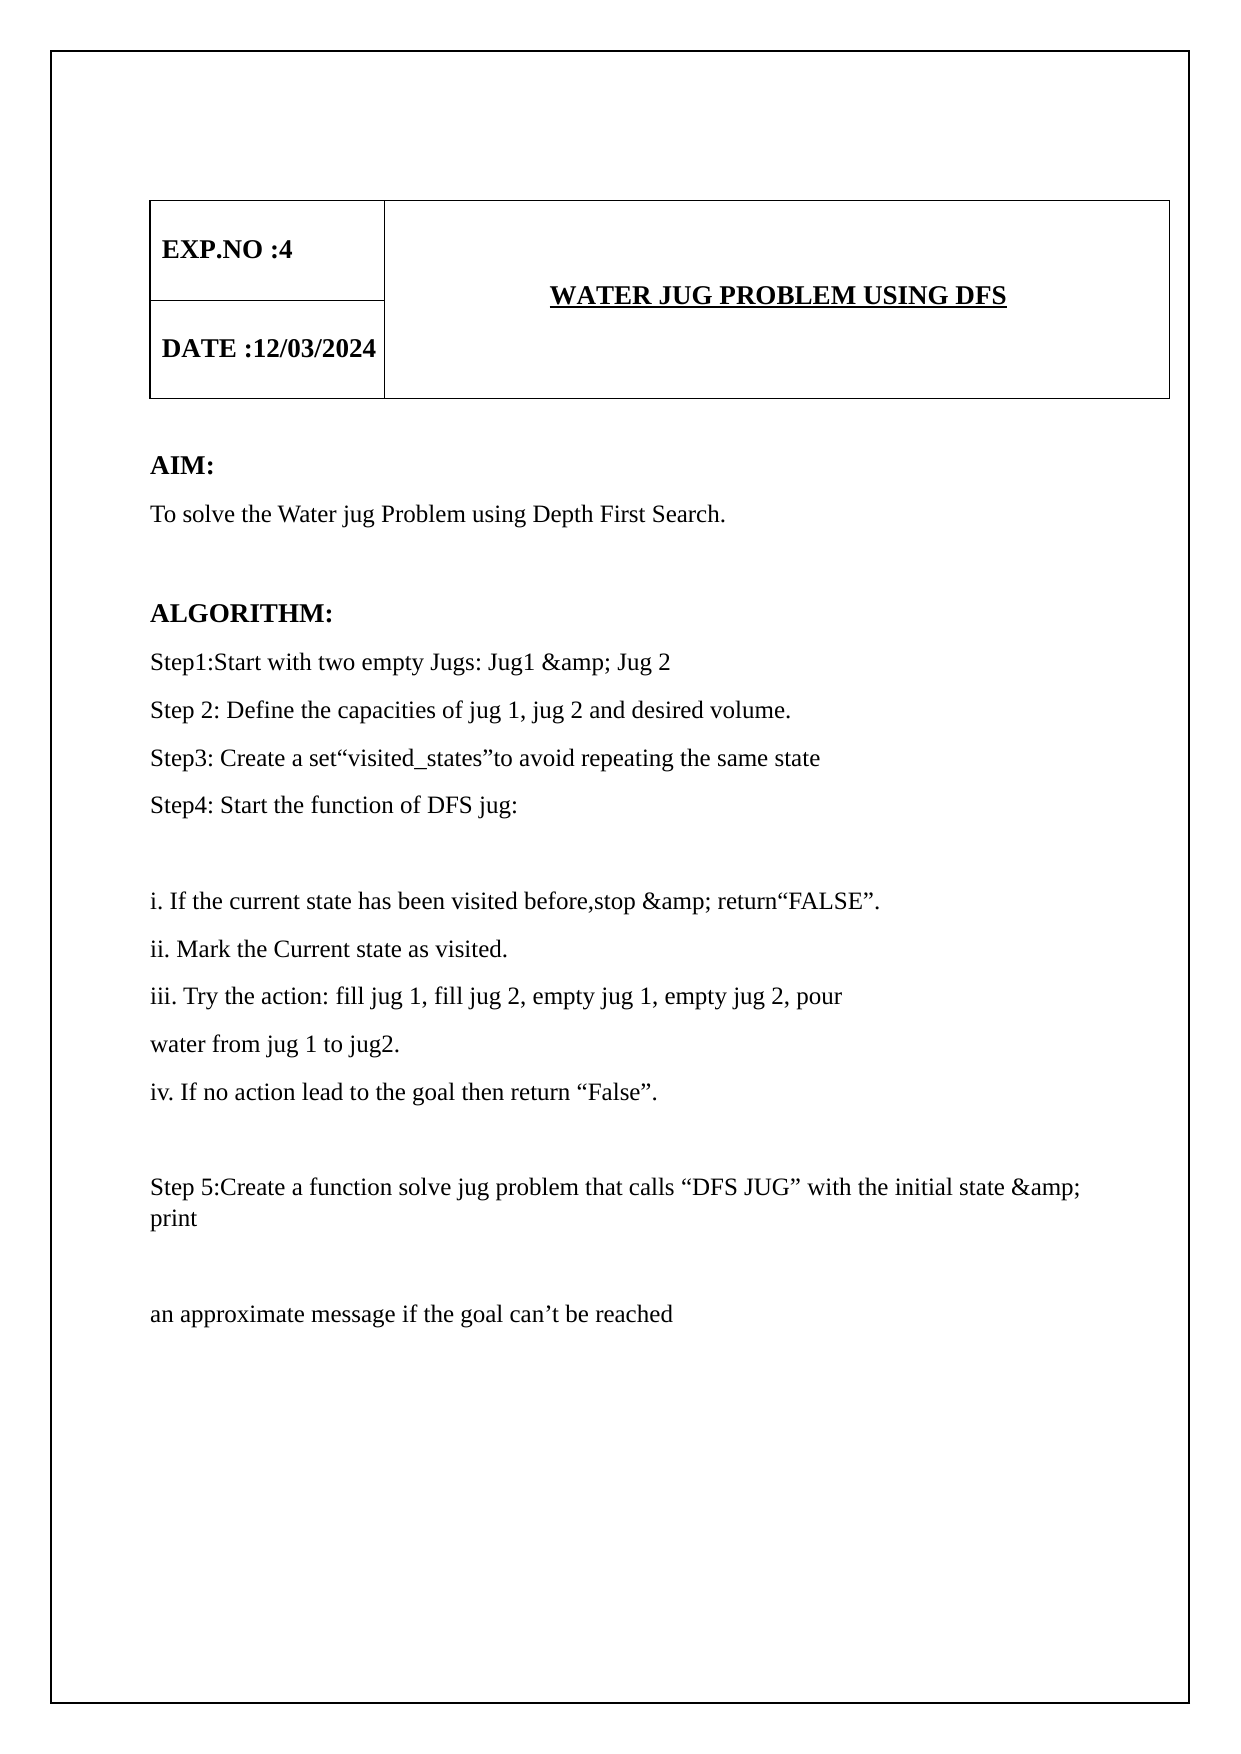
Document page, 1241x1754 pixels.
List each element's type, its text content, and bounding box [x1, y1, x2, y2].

text Step 2: Define the capacities of jug 1, jug 2 and desired volume. [150, 695, 1090, 724]
text an approximate message if the goal can’t be reached [150, 1299, 1090, 1327]
text Step 5:Create a function solve jug problem that calls “DFS JUG” with the initial state &amp; print [150, 1172, 1090, 1232]
text Step1:Start with two empty Jugs: Jug1 &amp; Jug 2 [150, 647, 1090, 676]
text iii. Try the action: fill jug 1, fill jug 2, empty jug 1, empty jug 2, pour [150, 981, 1090, 1010]
text ALGORITHM: [150, 597, 1090, 628]
text Step3: Create a set“visited_states”to avoid repeating the same state [150, 743, 1090, 772]
table_header EXP.NO :4 [151, 201, 384, 299]
text ii. Mark the Current state as visited. [150, 934, 1090, 962]
text Step4: Start the function of DFS jug: [150, 791, 1090, 819]
text To solve the Water jug Problem using Depth First Search. [150, 499, 1090, 528]
text water from jug 1 to jug2. [150, 1029, 1090, 1058]
table_header WATER JUG PROBLEM USING DFS [385, 201, 1169, 398]
text AIM: [150, 449, 1090, 480]
text iv. If no action lead to the goal then return “False”. [150, 1077, 1090, 1106]
table_cell DATE :12/03/2024 [151, 301, 384, 398]
text i. If the current state has been visited before,stop &amp; return“FALSE”. [150, 886, 1090, 915]
